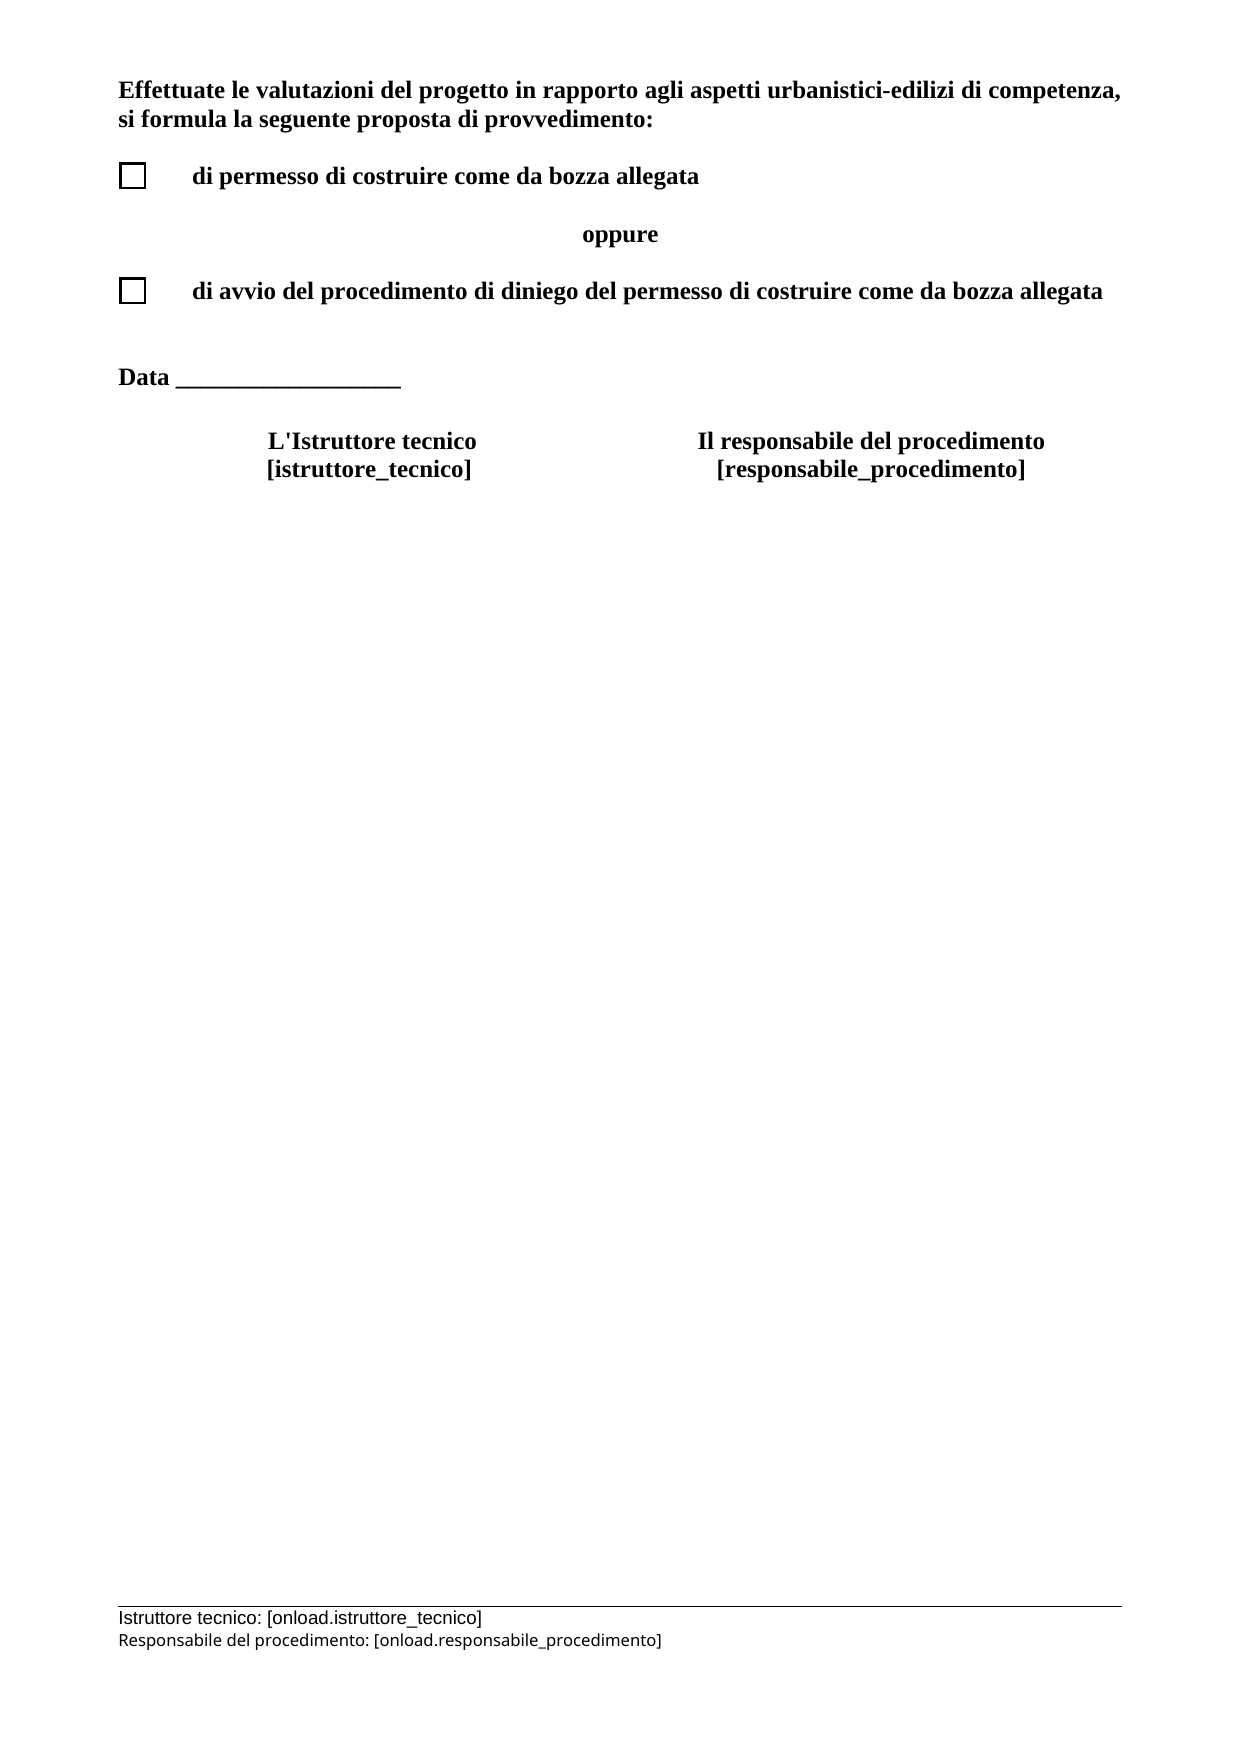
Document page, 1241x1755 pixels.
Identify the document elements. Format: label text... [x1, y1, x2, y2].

text Effettuate le valutazioni del progetto in rapporto agli aspetti urbanistici-edilizi di competenza, si formula la seguente proposta di provvedimento: [118, 75, 1122, 132]
text di permesso di costruire come da bozza allegata [118, 161, 1122, 190]
text di avvio del procedimento di diniego del permesso di costruire come da bozza allegata [118, 276, 1122, 305]
text Data __________________ [118, 362, 1122, 391]
table_header Il responsabile del procedimento [responsabile_procedimento] [620, 420, 1122, 518]
text oppure [118, 219, 1122, 247]
table_header L'Istruttore tecnico [istruttore_tecnico] [118, 420, 620, 518]
